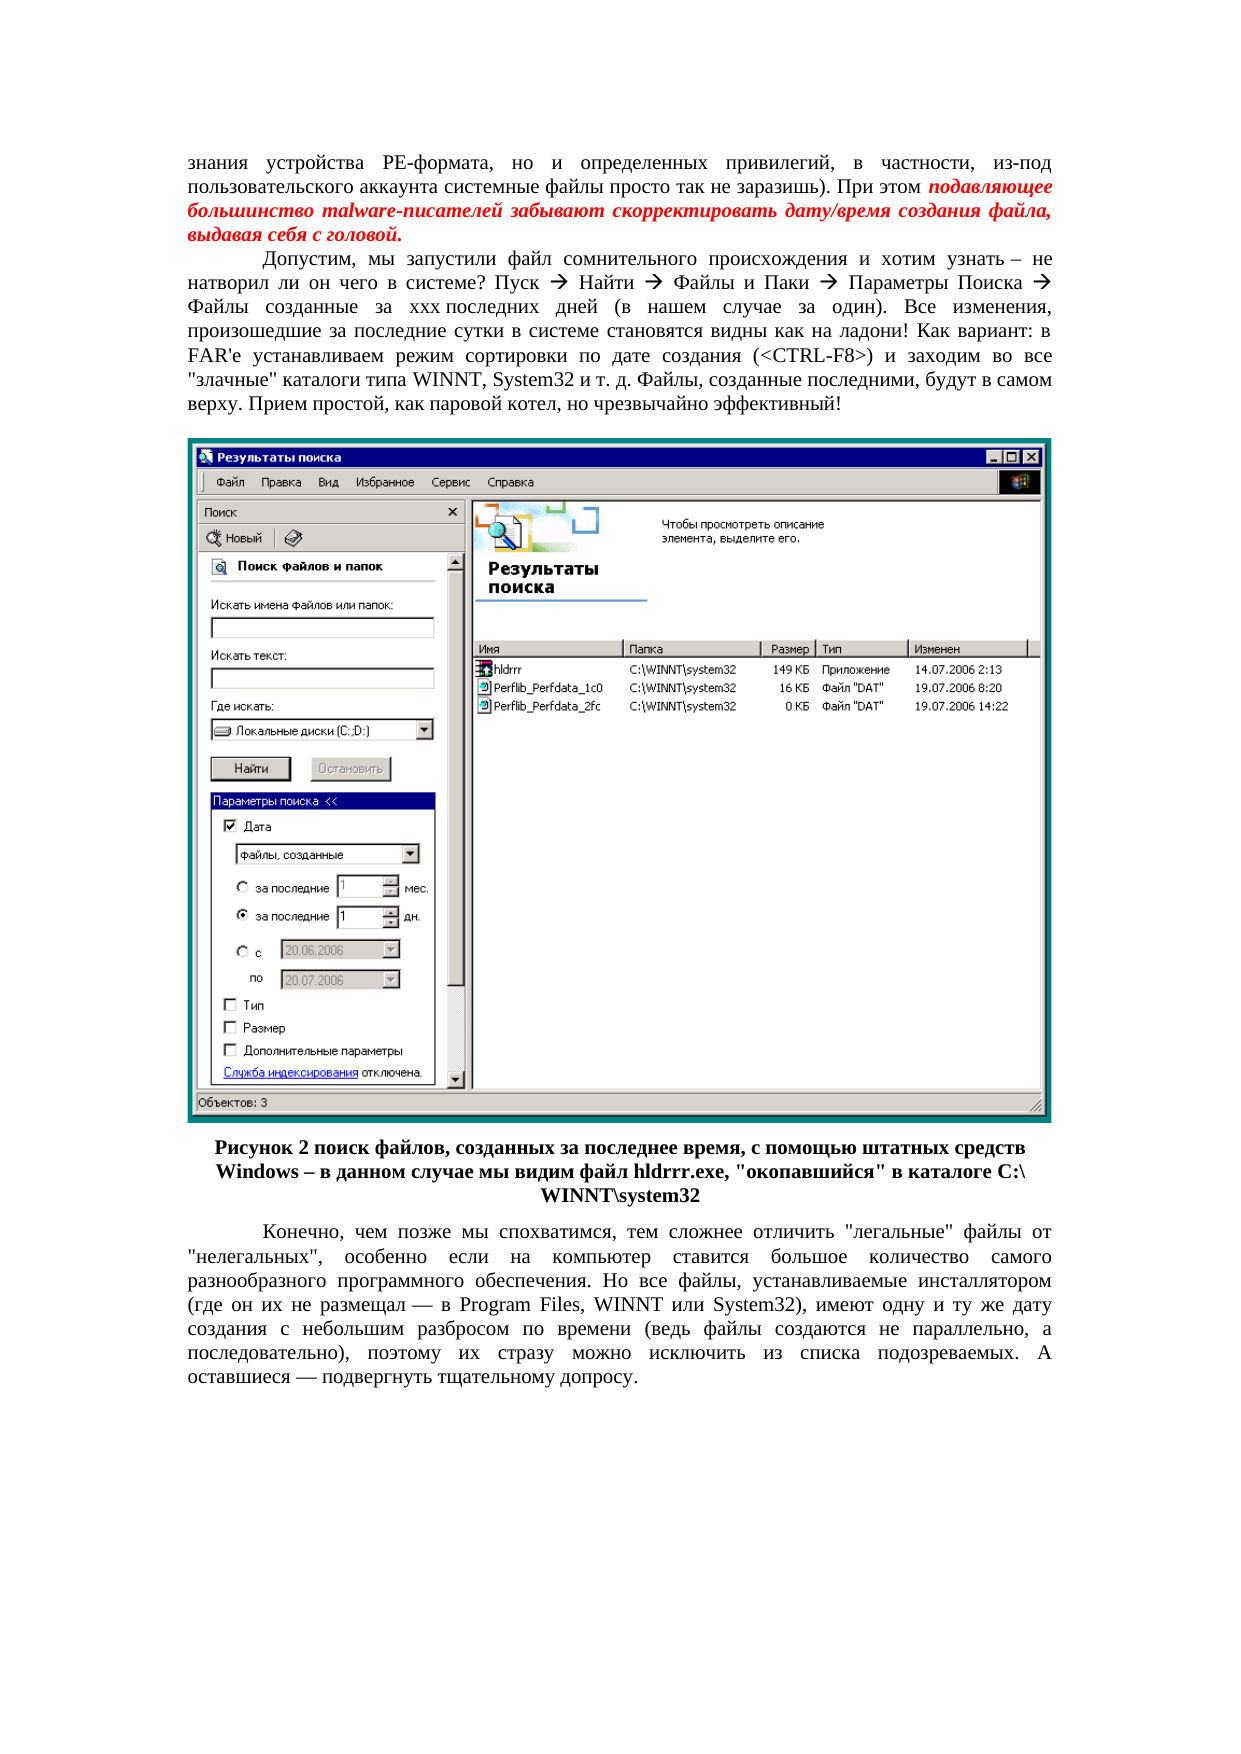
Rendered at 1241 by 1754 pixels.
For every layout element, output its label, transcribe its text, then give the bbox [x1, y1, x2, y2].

text Рисунок 2 поиск файлов, созданных за последнее время, с помощью штатных средств Windows – в данном случае мы видим файл hldrrr.exe, "окопавшийся" в каталоге C:\WINNT\system32 [187, 1135, 1053, 1207]
picture [187, 438, 1052, 1123]
text Конечно, чем позже мы спохватимся, тем сложнее отличить "легальные" файлы от "нелегальных", особенно если на компьютер ставится большое количество самого разнообразного программного обеспечения. Но все файлы, устанавливаемые инсталлятором (где он их не размещал — в Program Files, WINNT или System32), имеют одну и ту же дату создания с небольшим разбросом по времени (ведь файлы создаются не параллельно, а последовательно), поэтому их стразу можно исключить из списка подозреваемых. А оставшиеся — подвергнуть тщательному допросу (см. врезку "признаки вредоносных файлов"). [187, 1219, 1053, 1388]
text Допустим, мы запустили файл сомнительного происхождения и хотим узнать – не натворил ли он чего в системе? Пуск  Найти  Файлы и Паки  Параметры Поиска  Файлы созданные за xxx последних дней (в нашем случае за один). Все изменения, произошедшие за последние сутки в системе становятся видны как на ладони! Как вариант: в FAR'е устанавливаем режим сортировки по дате создания (<CTRL-F8>) и заходим во все "злачные" каталоги типа WINNT, System32 и т. д. Файлы, созданные последними, будут в самом верху. Прием простой, как паровой котел, но чрезвычайно эффективный! [187, 246, 1053, 415]
text знания устройства PE-формата, но и определенных привилегий, в частности, из-под пользовательского аккаунта системные файлы просто так не заразишь). При этом подавляющее большинство malware-писателей забывают скорректировать дату/время создания файла, выдавая себя с головой. [187, 150, 1053, 246]
